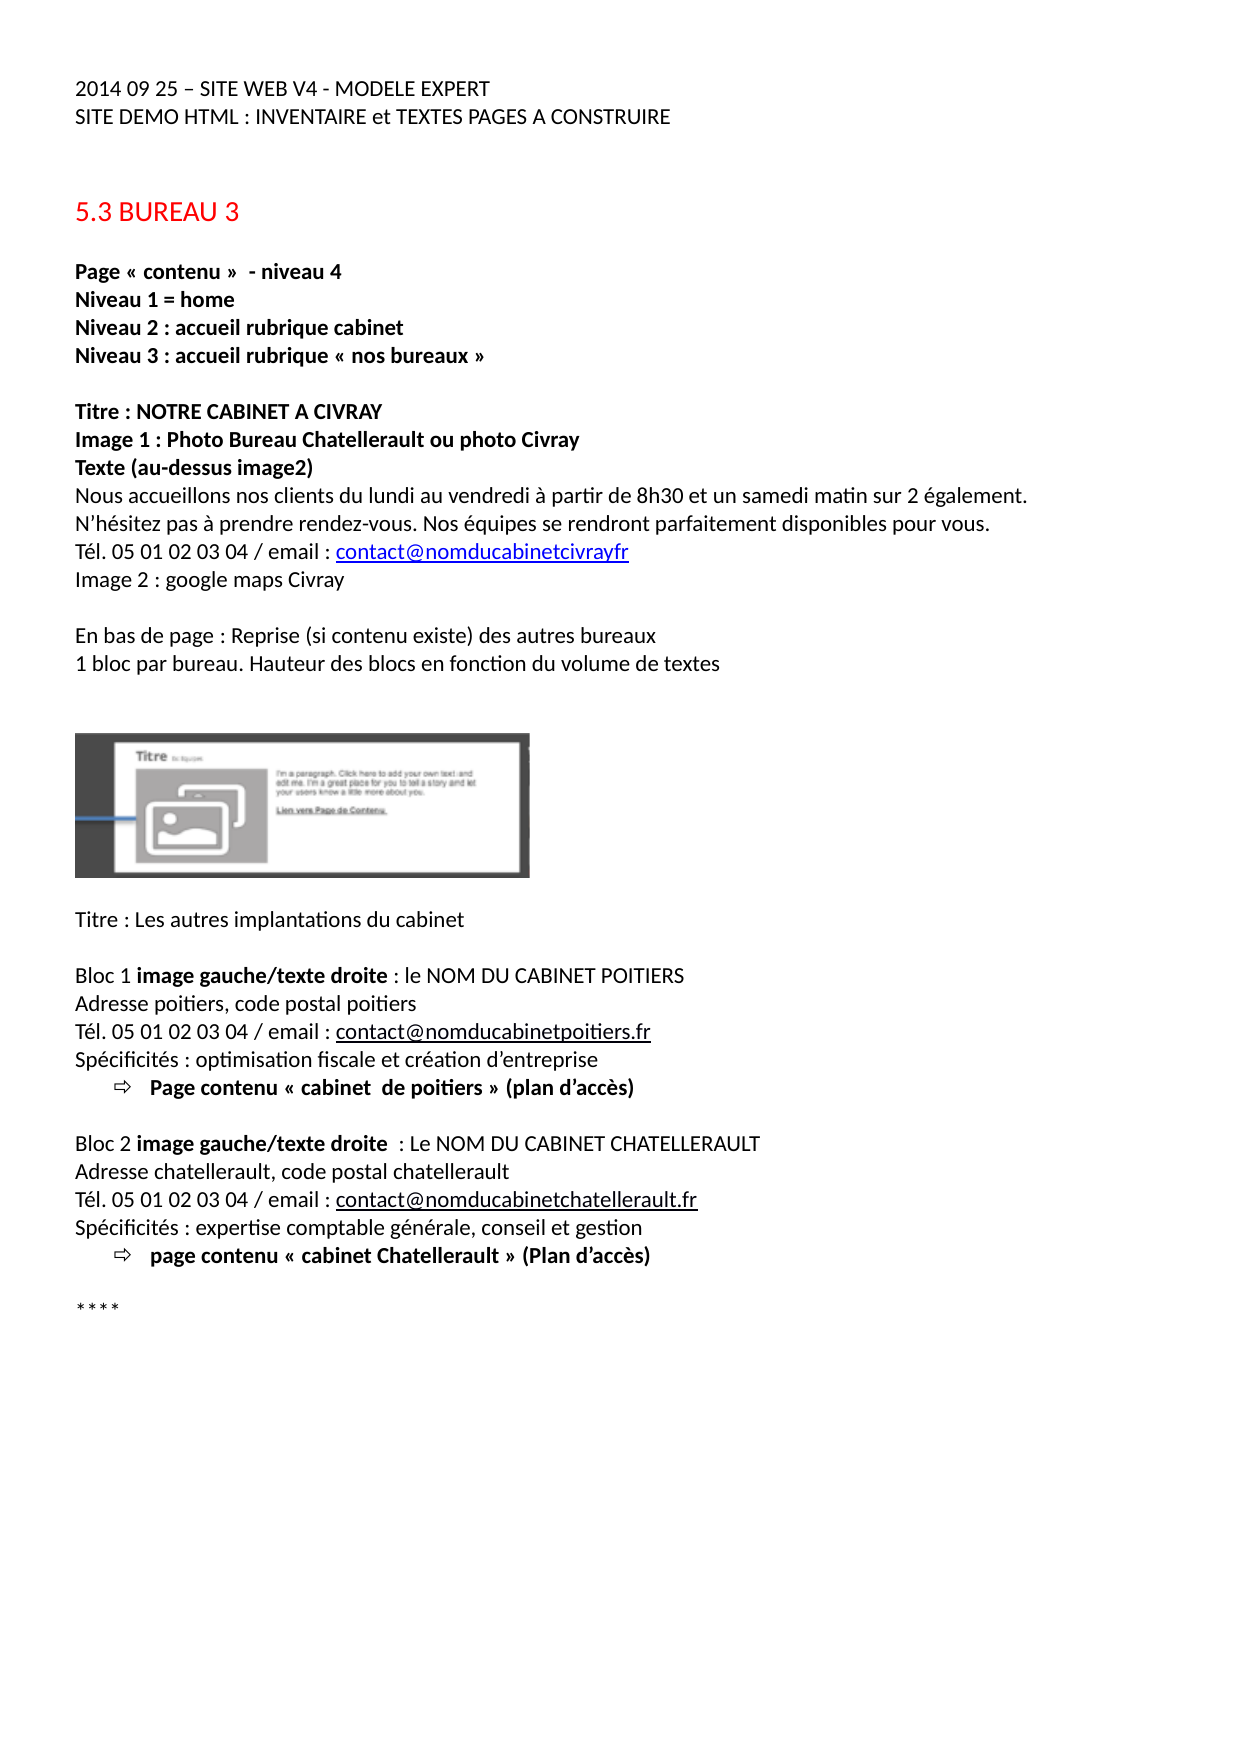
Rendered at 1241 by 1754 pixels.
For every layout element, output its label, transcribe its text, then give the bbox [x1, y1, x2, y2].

text Image 1 : Photo Bureau Chatellerault ou photo Civray [75, 425, 1165, 453]
text En bas de page : Reprise (si contenu existe) des autres bureaux [75, 621, 1165, 649]
text Adresse chatellerault, code postal chatellerault [75, 1157, 1165, 1185]
text Niveau 3 : accueil rubrique « nos bureaux » [75, 341, 1165, 369]
text Nous accueillons nos clients du lundi au vendredi à partir de 8h30 et un samedi matin sur 2 également. [75, 481, 1165, 509]
text Titre : Les autres implantations du cabinet [75, 905, 1165, 933]
text Spécificités : optimisation fiscale et création d’entreprise [75, 1045, 1165, 1073]
text N’hésitez pas à prendre rendez-vous. Nos équipes se rendront parfaitement disponibles pour vous. [75, 509, 1165, 537]
list Page contenu « cabinet de poitiers » (plan d’accès) [112, 1073, 1165, 1101]
text Titre : NOTRE CABINET A CIVRAY [75, 397, 1165, 425]
list page contenu « cabinet Chatellerault » (Plan d’accès) [112, 1241, 1165, 1269]
text Texte (au-dessus image2) [75, 453, 1165, 481]
text Adresse poitiers, code postal poitiers [75, 989, 1165, 1017]
text Image 2 : google maps Civray [75, 565, 1165, 593]
text Niveau 1 = home [75, 285, 1165, 313]
text Tél. 05 01 02 03 04 / email : contact@nomducabinetcivrayfr [75, 537, 1165, 565]
text Tél. 05 01 02 03 04 / email : contact@nomducabinetchatellerault.fr [75, 1185, 1165, 1213]
text Spécificités : expertise comptable générale, conseil et gestion [75, 1213, 1165, 1241]
text 5.3 BUREAU 3 [75, 193, 1165, 229]
text **** [75, 1297, 1165, 1325]
text 1 bloc par bureau. Hauteur des blocs en fonction du volume de textes [75, 649, 1165, 677]
text Tél. 05 01 02 03 04 / email : contact@nomducabinetpoitiers.fr [75, 1017, 1165, 1045]
text Niveau 2 : accueil rubrique cabinet [75, 313, 1165, 341]
text Bloc 1 image gauche/texte droite : le NOM DU CABINET POITIERS [75, 961, 1165, 989]
text Page « contenu » - niveau 4 [75, 257, 1165, 285]
text Bloc 2 image gauche/texte droite : Le NOM DU CABINET CHATELLERAULT [75, 1129, 1165, 1157]
